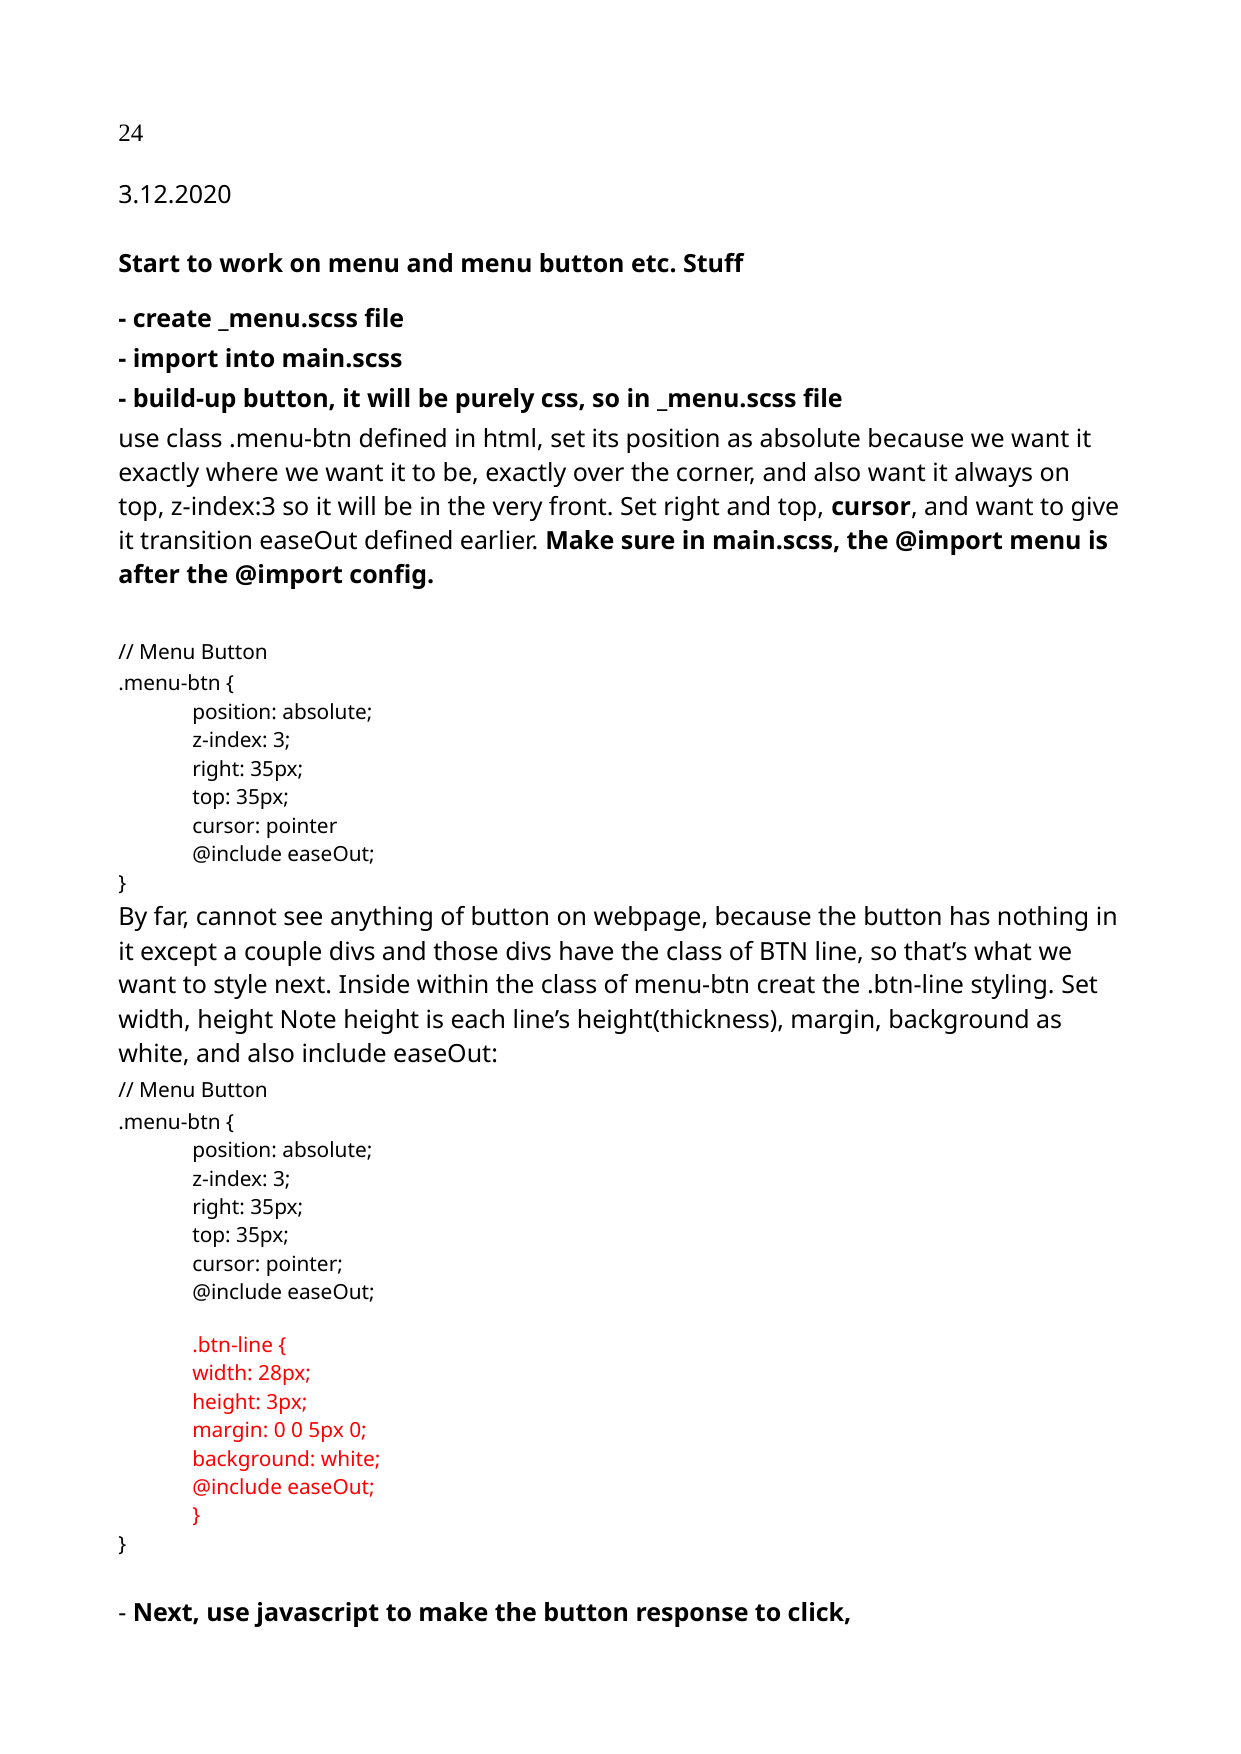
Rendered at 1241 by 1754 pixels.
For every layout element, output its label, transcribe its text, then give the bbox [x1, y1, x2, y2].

text // Menu Button [118, 1075, 1122, 1104]
text - Next, use javascript to make the button response to click, [118, 1595, 1122, 1629]
text - import into main.scss [118, 340, 1122, 374]
text - create _menu.scss file [118, 300, 1122, 334]
text position: absolute; [118, 1135, 1122, 1164]
text cursor: pointer; [118, 1249, 1122, 1277]
text .menu-btn { [118, 668, 1122, 697]
text use class .menu-btn defined in html, set its position as absolute because we want it exactly where we want it to be, exactly over the corner, and also want it always on top, z-index:3 so it will be in the very front. Set right and top, cursor, and want to give it transition easeOut defined earlier. Make sure in main.scss, the @import menu is after the @import config. [118, 421, 1122, 591]
text width: 28px; [118, 1358, 1122, 1387]
text 3.12.2020 [118, 176, 1122, 210]
text @include easeOut; [118, 1472, 1122, 1501]
text cursor: pointer [118, 811, 1122, 839]
text right: 35px; [118, 1192, 1122, 1221]
text top: 35px; [118, 1221, 1122, 1249]
text top: 35px; [118, 782, 1122, 811]
text } [118, 868, 1122, 896]
text z-index: 3; [118, 1164, 1122, 1192]
text @include easeOut; [118, 1277, 1122, 1306]
text .menu-btn { [118, 1107, 1122, 1135]
text position: absolute; [118, 697, 1122, 725]
text } [118, 1529, 1122, 1557]
text Start to work on menu and menu button etc. Stuff [118, 246, 1122, 280]
text background: white; [118, 1444, 1122, 1472]
text margin: 0 0 5px 0; [118, 1415, 1122, 1444]
text right: 35px; [118, 754, 1122, 782]
text height: 3px; [118, 1387, 1122, 1415]
text - build-up button, it will be purely css, so in _menu.scss file [118, 381, 1122, 414]
text @include easeOut; [118, 839, 1122, 868]
text } [118, 1501, 1122, 1529]
text // Menu Button [118, 637, 1122, 666]
text By far, cannot see anything of button on webpage, because the button has nothing in it except a couple divs and those divs have the class of BTN line, so that’s what we want to style next. Inside within the class of menu-btn creat the .btn-line styling. Set width, height Note height is each line’s height(thickness), margin, background as white, and also include easeOut: [118, 899, 1122, 1069]
text .btn-line { [118, 1330, 1122, 1358]
text z-index: 3; [118, 725, 1122, 754]
